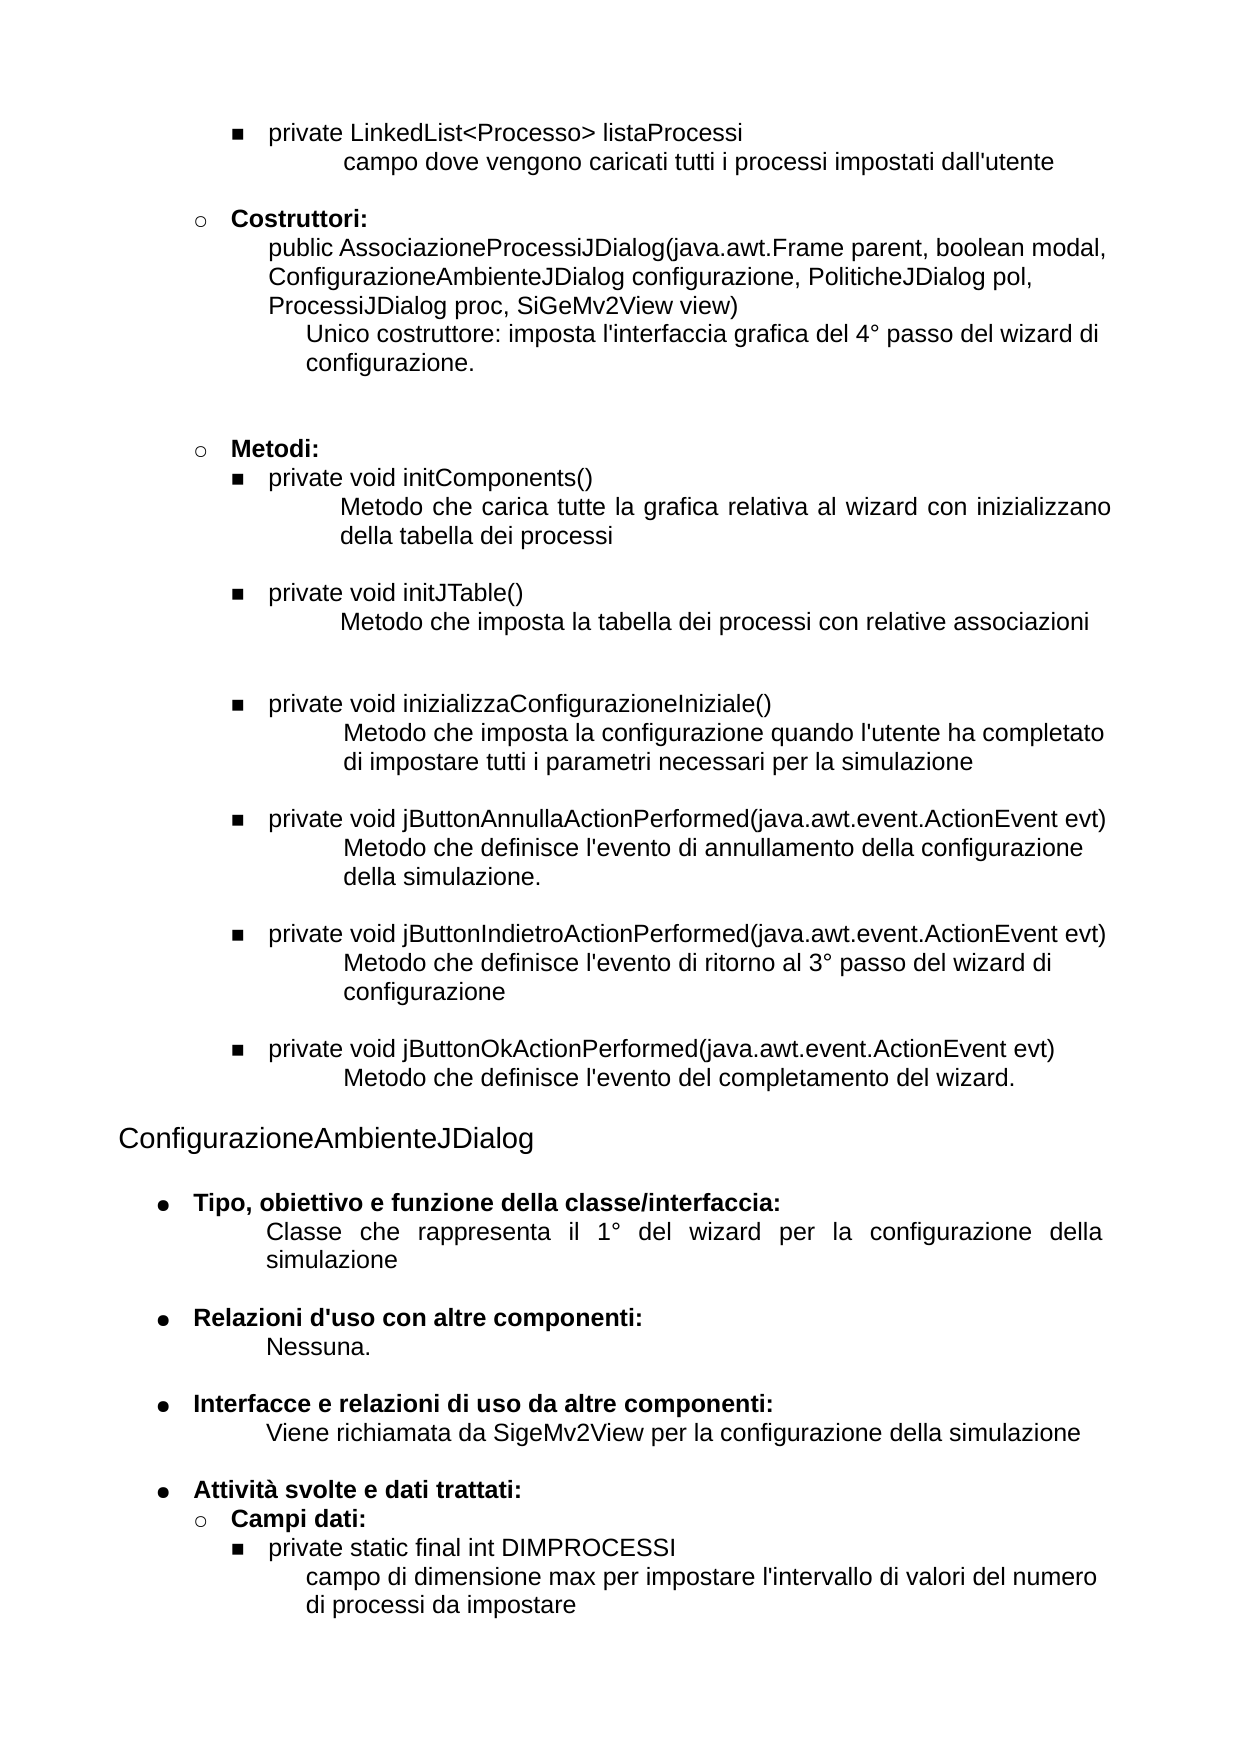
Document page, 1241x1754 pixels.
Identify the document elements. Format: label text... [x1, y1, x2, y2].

list Metodi: [193, 434, 1122, 463]
list campo dove vengono caricati tutti i processi impostati dall'utente [306, 147, 1122, 176]
text ConfigurazioneAmbienteJDialog [118, 1121, 1122, 1154]
list campo di dimensione max per impostare l'intervallo di valori del numero di processi da impostare [268, 1561, 1122, 1619]
text Metodo che imposta la tabella dei processi con relative associazioni [118, 607, 1122, 636]
list Campi dati: [193, 1504, 1122, 1533]
list Unico costruttore: imposta l'interfaccia grafica del 4° passo del wizard di configurazione. [268, 319, 1122, 377]
list public AssociazioneProcessiJDialog(java.awt.Frame parent, boolean modal, ConfigurazioneAmbienteJDialog configurazione, PoliticheJDialog pol, ProcessiJDialog proc, SiGeMv2View view) [231, 233, 1122, 319]
list private void jButtonIndietroActionPerformed(java.awt.event.ActionEvent evt) [231, 919, 1122, 948]
list Interfacce e relazioni di uso da altre componenti: [156, 1389, 1122, 1418]
list private void initJTable() [231, 578, 1122, 607]
list Costruttori: [193, 204, 1122, 233]
list Relazioni d'uso con altre componenti: [156, 1303, 1122, 1331]
list Metodo che definisce l'evento di annullamento della configurazione della simulazione. [306, 833, 1122, 891]
list private LinkedList<Processo> listaProcessi [231, 118, 1122, 147]
list Viene richiamata da SigeMv2View per la configurazione della simulazione [156, 1418, 1122, 1446]
list Attività svolte e dati trattati: [156, 1475, 1122, 1504]
list Metodo che imposta la configurazione quando l'utente ha completato di impostare tutti i parametri necessari per la simulazione [306, 718, 1122, 776]
list private static final int DIMPROCESSI [231, 1533, 1122, 1561]
list Metodo che definisce l'evento del completamento del wizard. [306, 1063, 1122, 1092]
list private void initComponents() [231, 463, 1122, 492]
list Metodo che definisce l'evento di ritorno al 3° passo del wizard di configurazione [306, 948, 1122, 1006]
list private void inizializzaConfigurazioneIniziale() [231, 689, 1122, 718]
list Classe che rappresenta il 1° del wizard per la configurazione della simulazione [156, 1216, 1122, 1274]
list Nessuna. [156, 1331, 1122, 1360]
list private void jButtonOkActionPerformed(java.awt.event.ActionEvent evt) [231, 1034, 1122, 1063]
list private void jButtonAnnullaActionPerformed(java.awt.event.ActionEvent evt) [231, 804, 1122, 833]
text Metodo che carica tutte la grafica relativa al wizard con inizializzano della tabella dei processi [118, 492, 1122, 549]
list Tipo, obiettivo e funzione della classe/interfaccia: [156, 1188, 1122, 1216]
